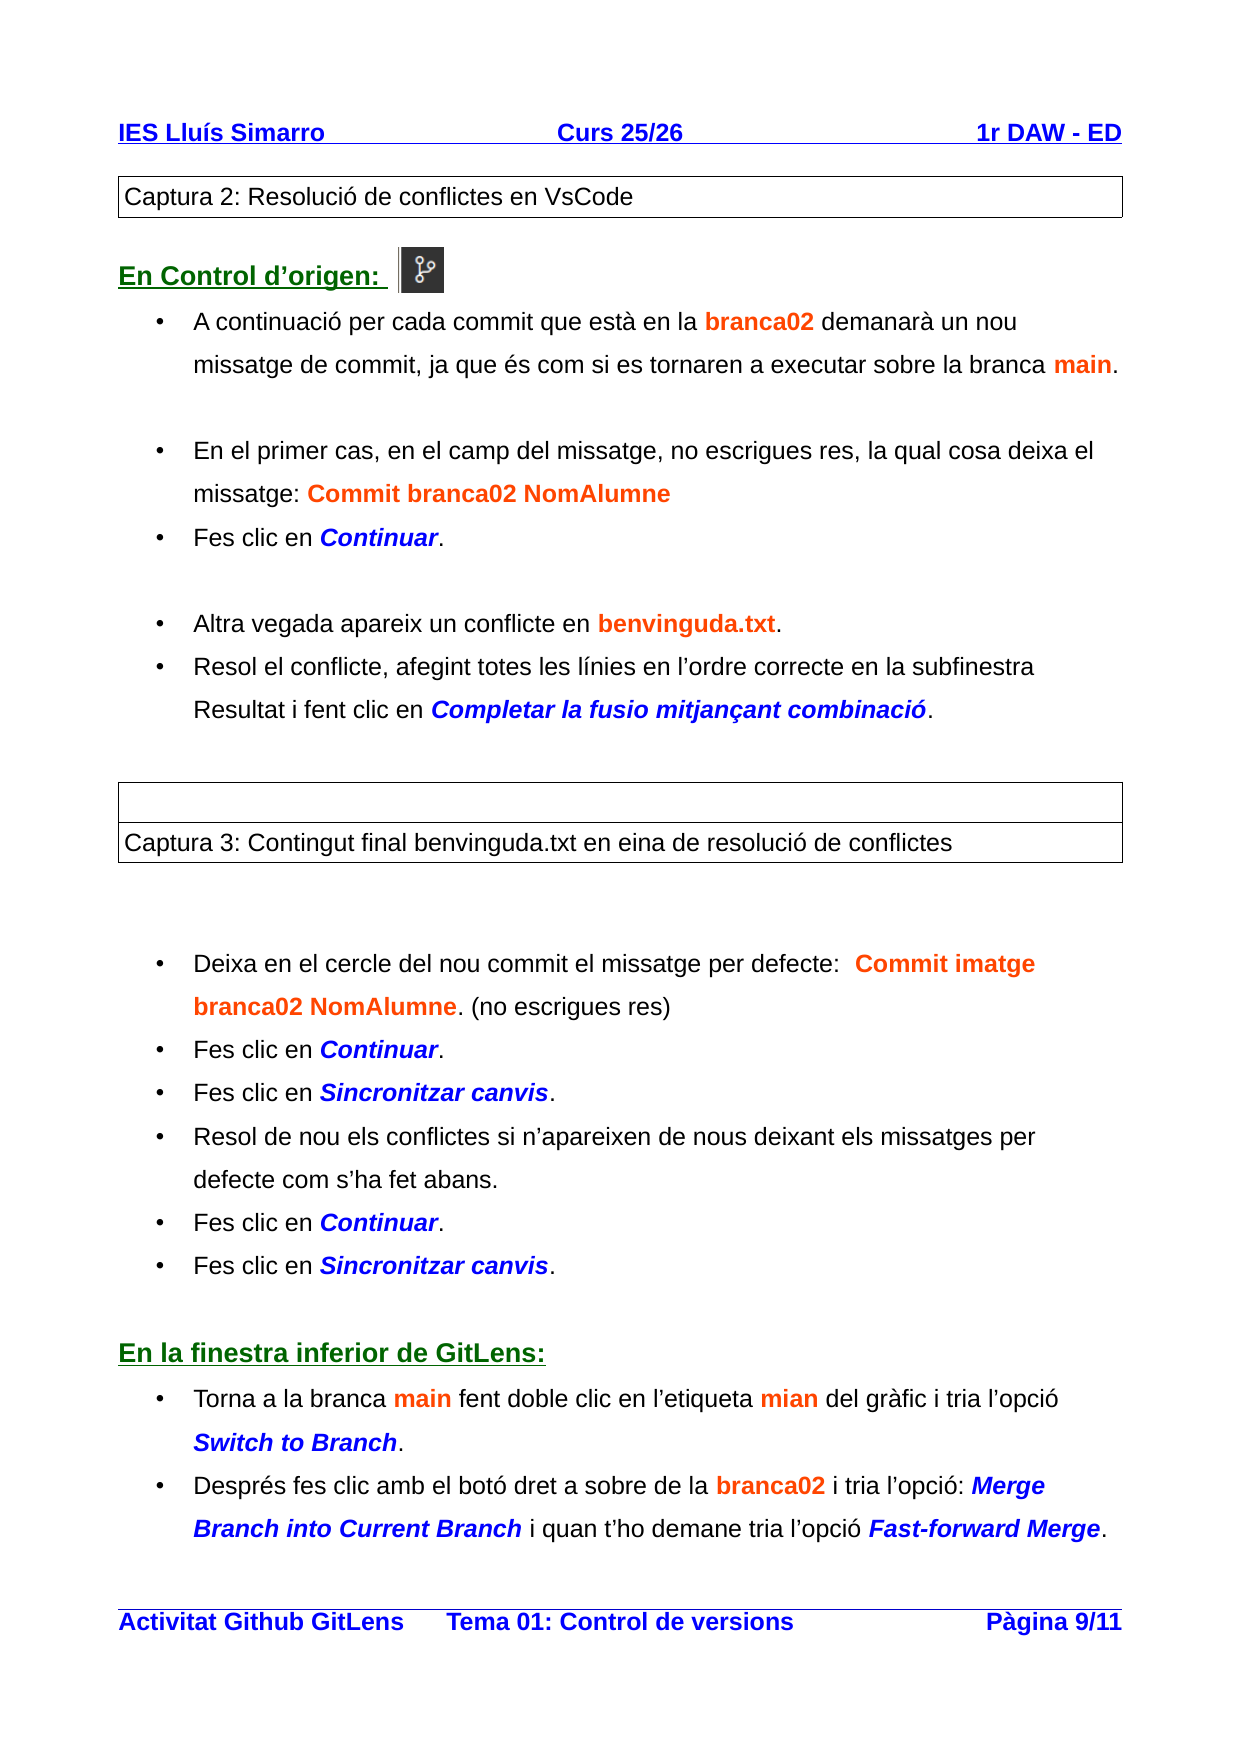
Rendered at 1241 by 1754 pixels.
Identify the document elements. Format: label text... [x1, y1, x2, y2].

text [444, 260, 1122, 291]
list Torna a la branca main fent doble clic en l’etiqueta mian del gràfic i tria l’opció Switch to Branch. [156, 1384, 1122, 1456]
list A continuació per cada commit que està en la branca02 demanarà un nou missatge de commit, ja que és com si es tornaren a executar sobre la branca main. [156, 307, 1122, 379]
list En el primer cas, en el camp del missatge, no escrigues res, la qual cosa deixa el missatge: Commit branca02 NomAlumne [156, 436, 1122, 508]
list Fes clic en Continuar. [156, 1035, 1122, 1064]
table_header [119, 783, 1122, 822]
text En la finestra inferior de GitLens: [118, 1337, 1122, 1369]
picture [398, 247, 444, 293]
list Fes clic en Continuar. [156, 1208, 1122, 1237]
table_cell Captura 2: Resolució de conflictes en VsCode [119, 177, 1122, 217]
table_cell Captura 3: Contingut final benvinguda.txt en eina de resolució de conflictes [119, 823, 1122, 862]
list Resol el conflicte, afegint totes les línies en l’ordre correcte en la subfinestra Resultat i fent clic en Completar la fusio mitjançant combinació. [156, 652, 1122, 724]
list Altra vegada apareix un conflicte en benvinguda.txt. [156, 609, 1122, 638]
list Després fes clic amb el botó dret a sobre de la branca02 i tria l’opció: Merge Branch into Current Branch i quan t’ho demane tria l’opció Fast-forward Merge. [156, 1471, 1122, 1543]
text En Control d’origen: [118, 260, 398, 291]
list Fes clic en Sincronitzar canvis. [156, 1251, 1122, 1280]
list Fes clic en Continuar. [156, 523, 1122, 551]
list Resol de nou els conflictes si n’apareixen de nous deixant els missatges per defecte com s’ha fet abans. [156, 1121, 1122, 1193]
list Deixa en el cercle del nou commit el missatge per defecte: Commit imatge branca02 NomAlumne. (no escrigues res) [156, 949, 1122, 1021]
list Fes clic en Sincronitzar canvis. [156, 1078, 1122, 1107]
